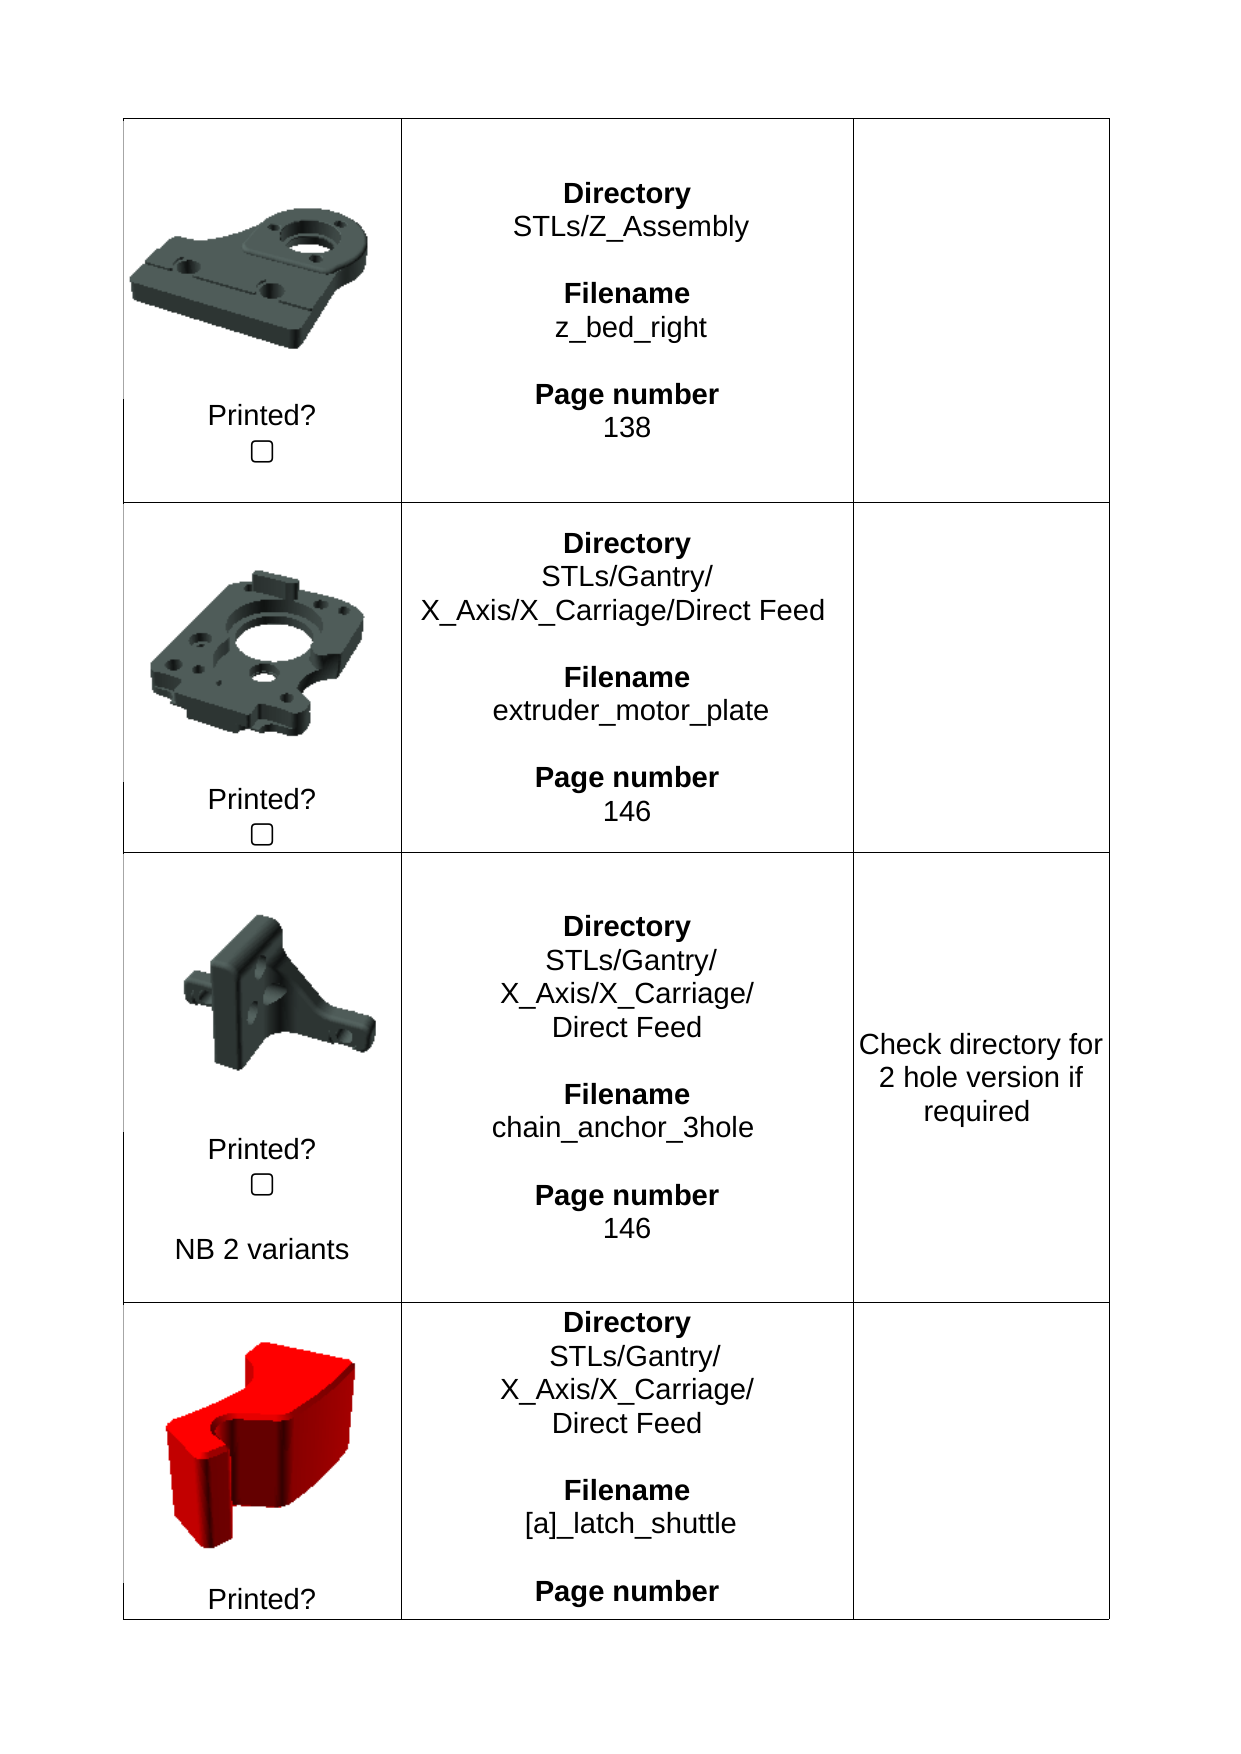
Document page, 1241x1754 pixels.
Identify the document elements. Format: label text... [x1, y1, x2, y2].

table_cell [854, 1303, 1109, 1619]
table_cell Printed? ▢ [124, 399, 401, 502]
picture [123, 1305, 401, 1583]
table_cell Directory STLs/Z_Assembly Filename z_bed_right Page number 138 [402, 119, 853, 502]
table_cell Printed? ▢ [124, 782, 401, 852]
table_cell Printed? [124, 1583, 401, 1619]
table_cell Directory STLs/Gantry/ X_Axis/X_Carriage/ Direct Feed Filename chain_anchor_3hole Page number 146 [402, 853, 853, 1302]
table_cell Directory STLs/Gantry/ X_Axis/X_Carriage/Direct Feed Filename extruder_motor_plate Page number 146 [402, 503, 853, 852]
picture [123, 504, 401, 782]
table_cell [854, 503, 1109, 852]
table_cell [854, 119, 1109, 502]
table_cell Check directory for 2 hole version if required [854, 853, 1109, 1302]
picture [123, 854, 401, 1132]
picture [123, 121, 401, 399]
table_cell Directory STLs/Gantry/ X_Axis/X_Carriage/ Direct Feed Filename [a]_latch_shuttle Page number [402, 1303, 853, 1619]
table_cell Printed? ▢ NB 2 variants [124, 1132, 401, 1302]
